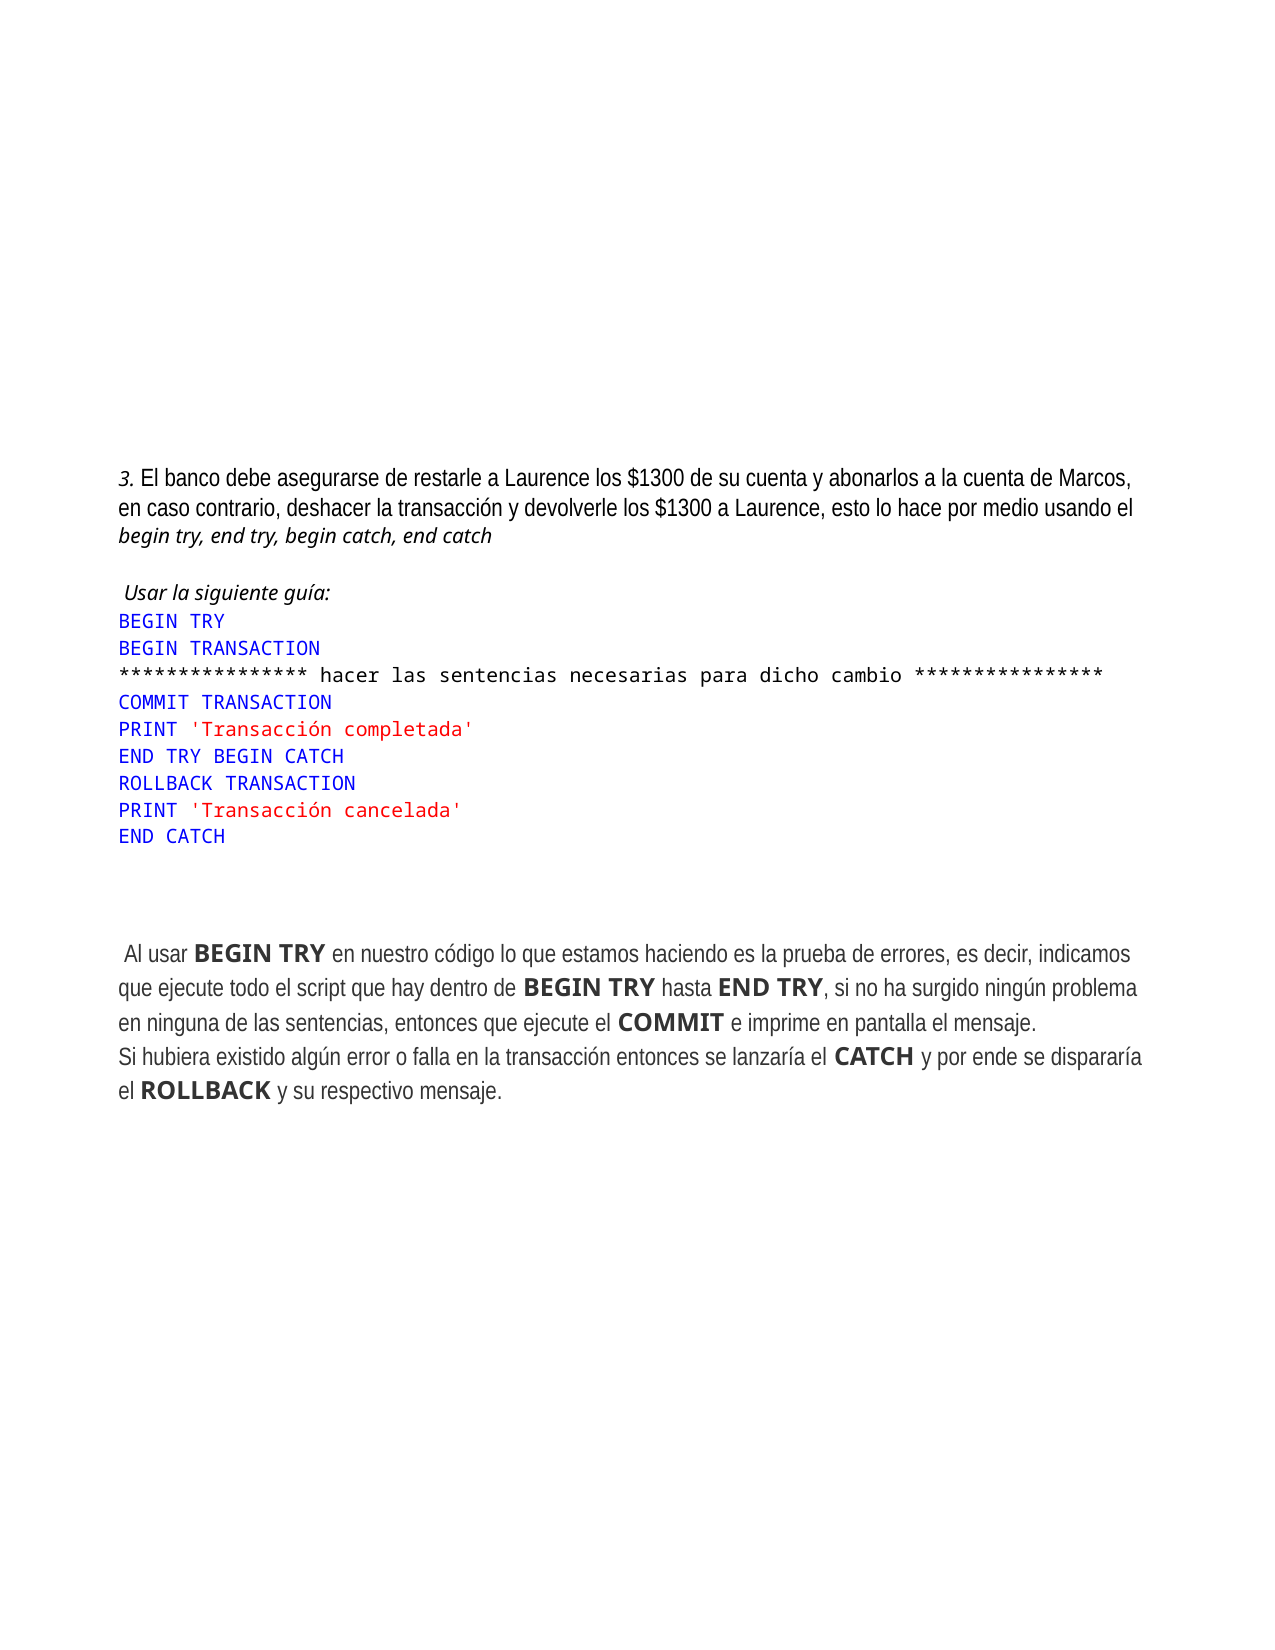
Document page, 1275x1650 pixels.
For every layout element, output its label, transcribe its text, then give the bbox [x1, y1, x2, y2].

text BEGIN TRANSACTION [118, 634, 1157, 661]
text **************** hacer las sentencias necesarias para dicho cambio **************** [118, 661, 1157, 688]
text END TRY BEGIN CATCH [118, 742, 1157, 769]
text COMMIT TRANSACTION [118, 688, 1157, 715]
text Si hubiera existido algún error o falla en la transacción entonces se lanzaría el CATCH y por ende se dispararía el ROLLBACK y su respectivo mensaje. [118, 1038, 1157, 1106]
text PRINT 'Transacción completada' [118, 715, 1157, 742]
text Usar la siguiente guía: [118, 578, 1157, 607]
text PRINT 'Transacción cancelada' [118, 796, 1157, 823]
text ROLLBACK TRANSACTION [118, 769, 1157, 796]
text END CATCH [118, 823, 1157, 850]
text Al usar BEGIN TRY en nuestro código lo que estamos haciendo es la prueba de errores, es decir, indicamos que ejecute todo el script que hay dentro de BEGIN TRY hasta END TRY, si no ha surgido ningún problema en ninguna de las sentencias, entonces que ejecute el COMMIT e imprime en pantalla el mensaje. [118, 936, 1157, 1038]
text 3. El banco debe asegurarse de restarle a Laurence los $1300 de su cuenta y abonarlos a la cuenta de Marcos, en caso contrario, deshacer la transacción y devolverle los $1300 a Laurence, esto lo hace por medio usando el begin try, end try, begin catch, end catch [118, 463, 1157, 550]
text BEGIN TRY [118, 607, 1157, 634]
